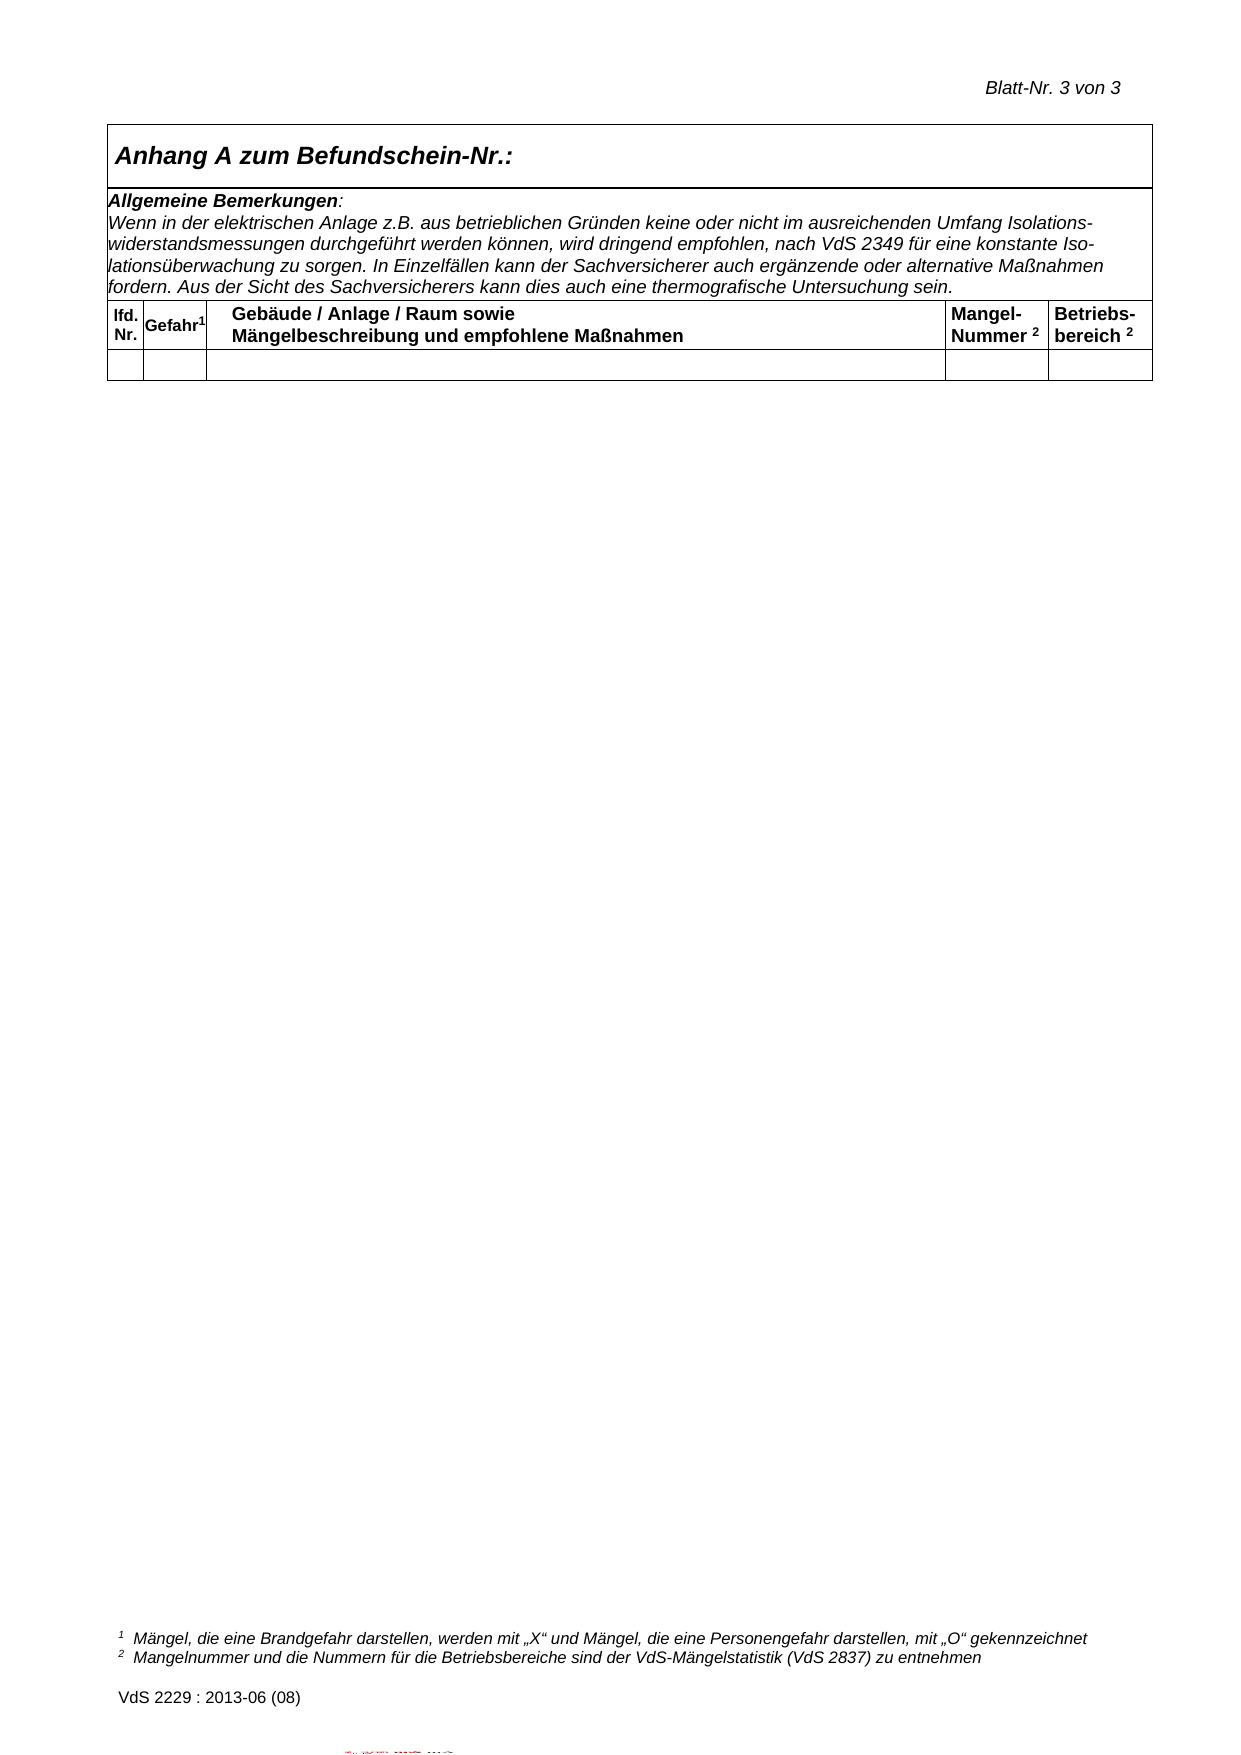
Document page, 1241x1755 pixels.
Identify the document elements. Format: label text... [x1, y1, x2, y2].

table_header Allgemeine Bemerkungen: Wenn in der elektrischen Anlage z.B. aus betrieblichen Gründen keine oder nicht im ausreichenden Umfang Isolations-widerstandsmessungen durchgeführt werden können, wird dringend empfohlen, nach VdS 2349 für eine konstante Iso-lationsüberwachung zu sorgen. In Einzelfällen kann der Sachversicherer auch ergänzende oder alternative Maßnahmen fordern. Aus der Sicht des Sachversicherers kann dies auch eine thermografische Untersuchung sein. [108, 189, 1152, 300]
table_header Anhang A zum Befundschein-Nr.: [108, 125, 1152, 187]
table_header Gefahr1 [144, 301, 206, 348]
table_cell [946, 350, 1048, 380]
table_cell [1049, 350, 1152, 380]
table_header Betriebs- bereich 2 [1049, 301, 1152, 348]
table_cell [144, 350, 206, 380]
table_header Gebäude / Anlage / Raum sowie Mängelbeschreibung und empfohlene Maßnahmen [207, 301, 945, 348]
table_cell [207, 350, 945, 380]
table_header lfd. Nr. [108, 301, 143, 348]
table_header Mangel- Nummer 2 [946, 301, 1048, 348]
table_cell [108, 350, 143, 380]
